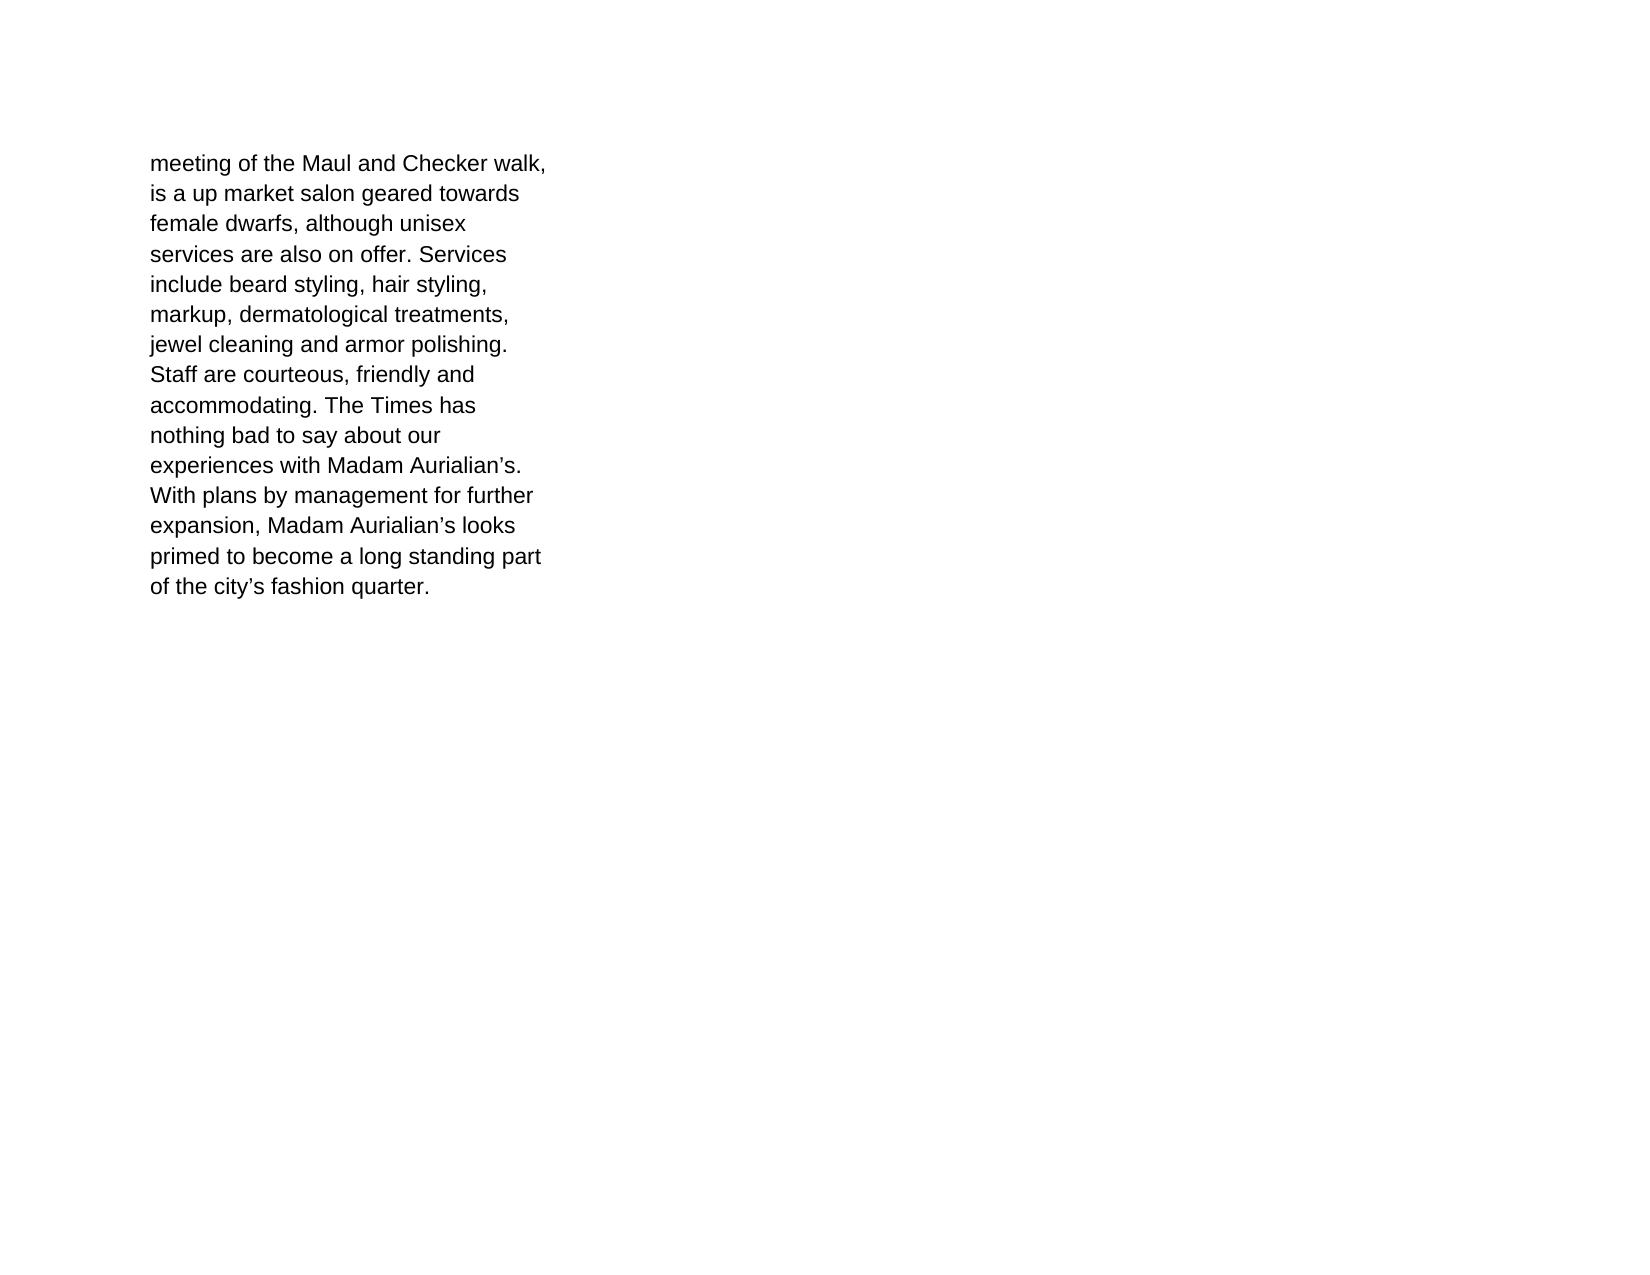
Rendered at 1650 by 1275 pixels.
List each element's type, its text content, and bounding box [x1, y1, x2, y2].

text meeting of the Maul and Checker walk, is a up market salon geared towards female dwarfs, although unisex services are also on offer. Services include beard styling, hair styling, markup, dermatological treatments, jewel cleaning and armor polishing. Staff are courteous, friendly and accommodating. The Times has nothing bad to say about our experiences with Madam Aurialian’s. With plans by management for further expansion, Madam Aurialian’s looks primed to become a long standing part of the city’s fashion quarter. [150, 150, 550, 599]
